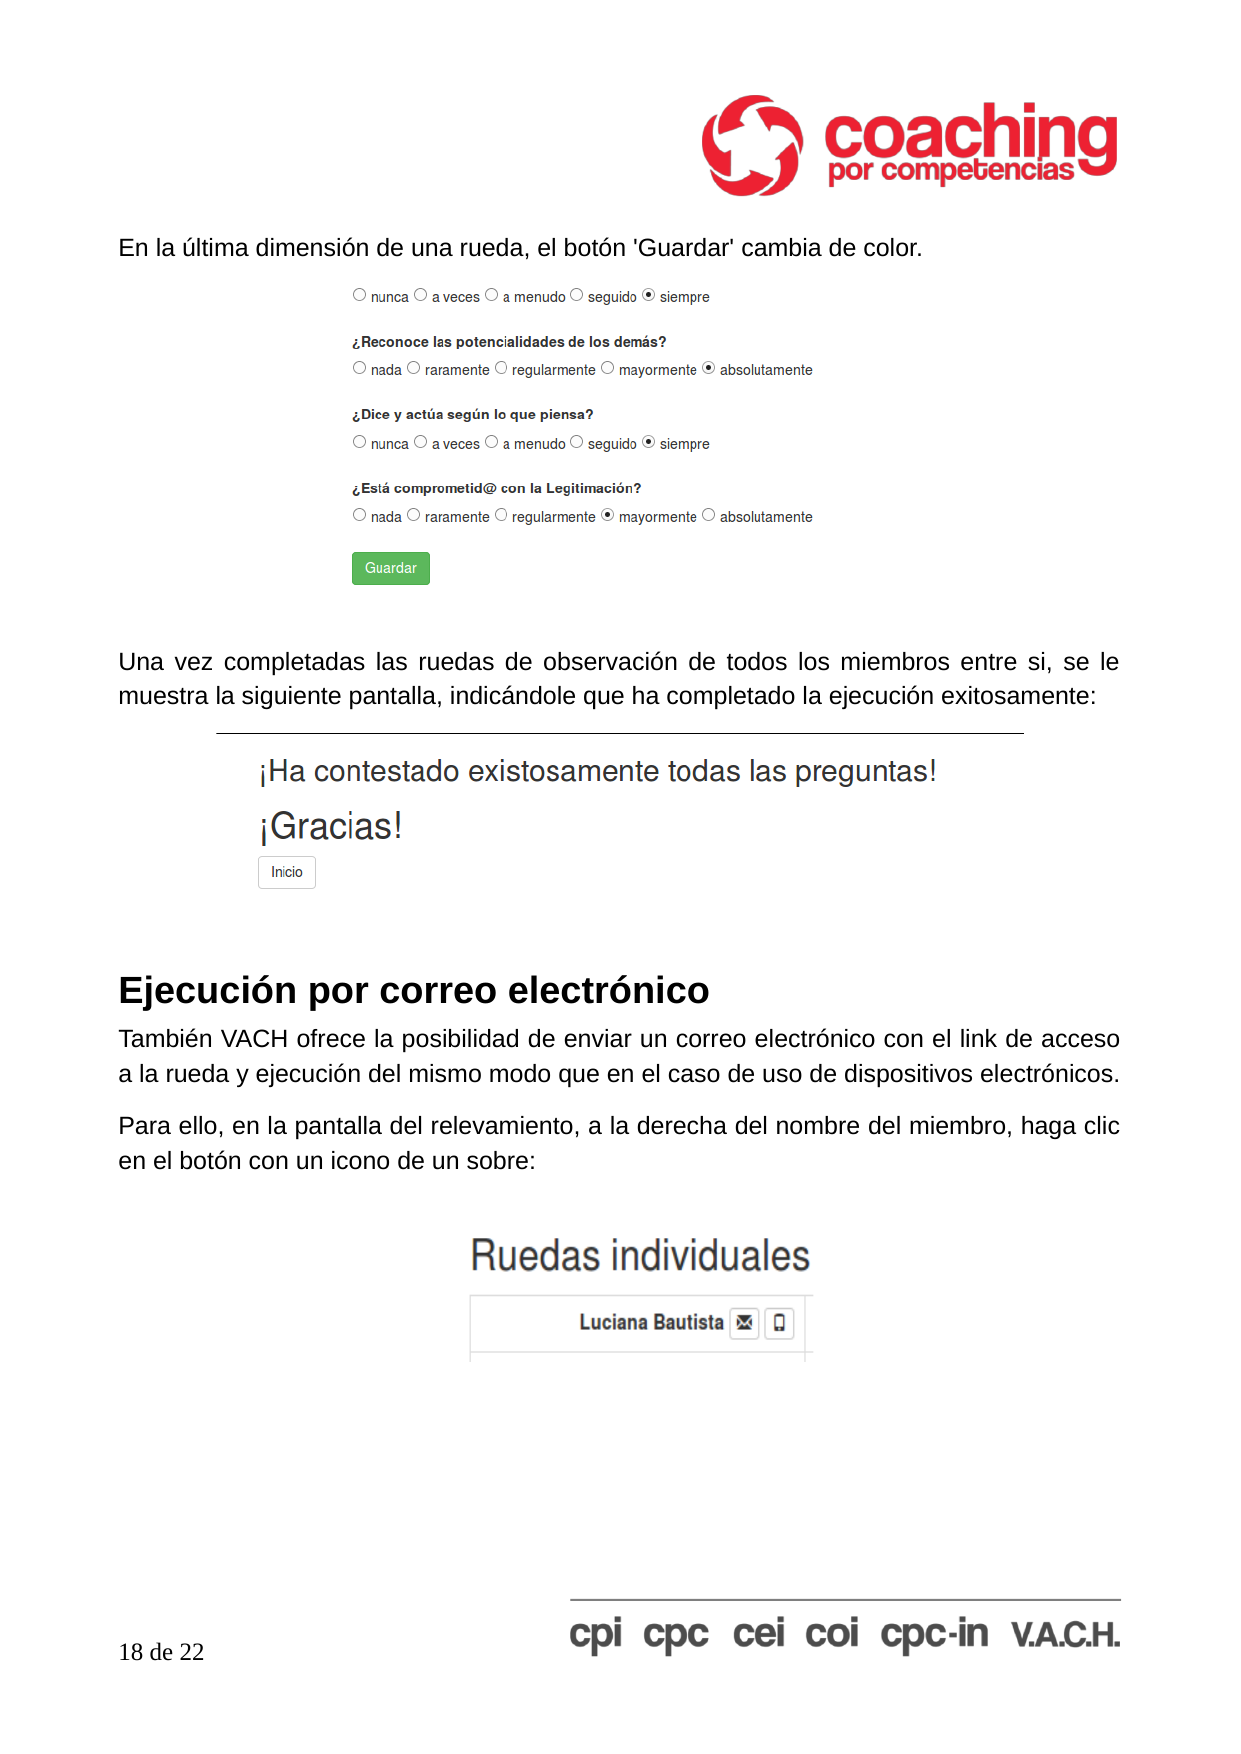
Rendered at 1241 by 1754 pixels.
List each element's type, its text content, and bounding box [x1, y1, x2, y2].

subtitle Ejecución por correo electrónico [118, 968, 1122, 1012]
picture [695, 88, 1123, 203]
picture [317, 284, 924, 624]
text También VACH ofrece la posibilidad de enviar un correo electrónico con el link de acceso a la rueda y ejecución del mismo modo que en el caso de uso de dispositivos electrónicos. [118, 1024, 1122, 1088]
picture [565, 1597, 1123, 1660]
text Una vez completadas las ruedas de observación de todos los miembros entre si, se le muestra la siguiente pantalla, indicándole que ha completado la ejecución exitosamente: [118, 647, 1122, 710]
text Para ello, en la pantalla del relevamiento, a la derecha del nombre del miembro, haga clic en el botón con un icono de un sobre: [118, 1111, 1122, 1174]
text En la última dimensión de una rueda, el botón 'Guardar' cambia de color. [118, 232, 1122, 261]
